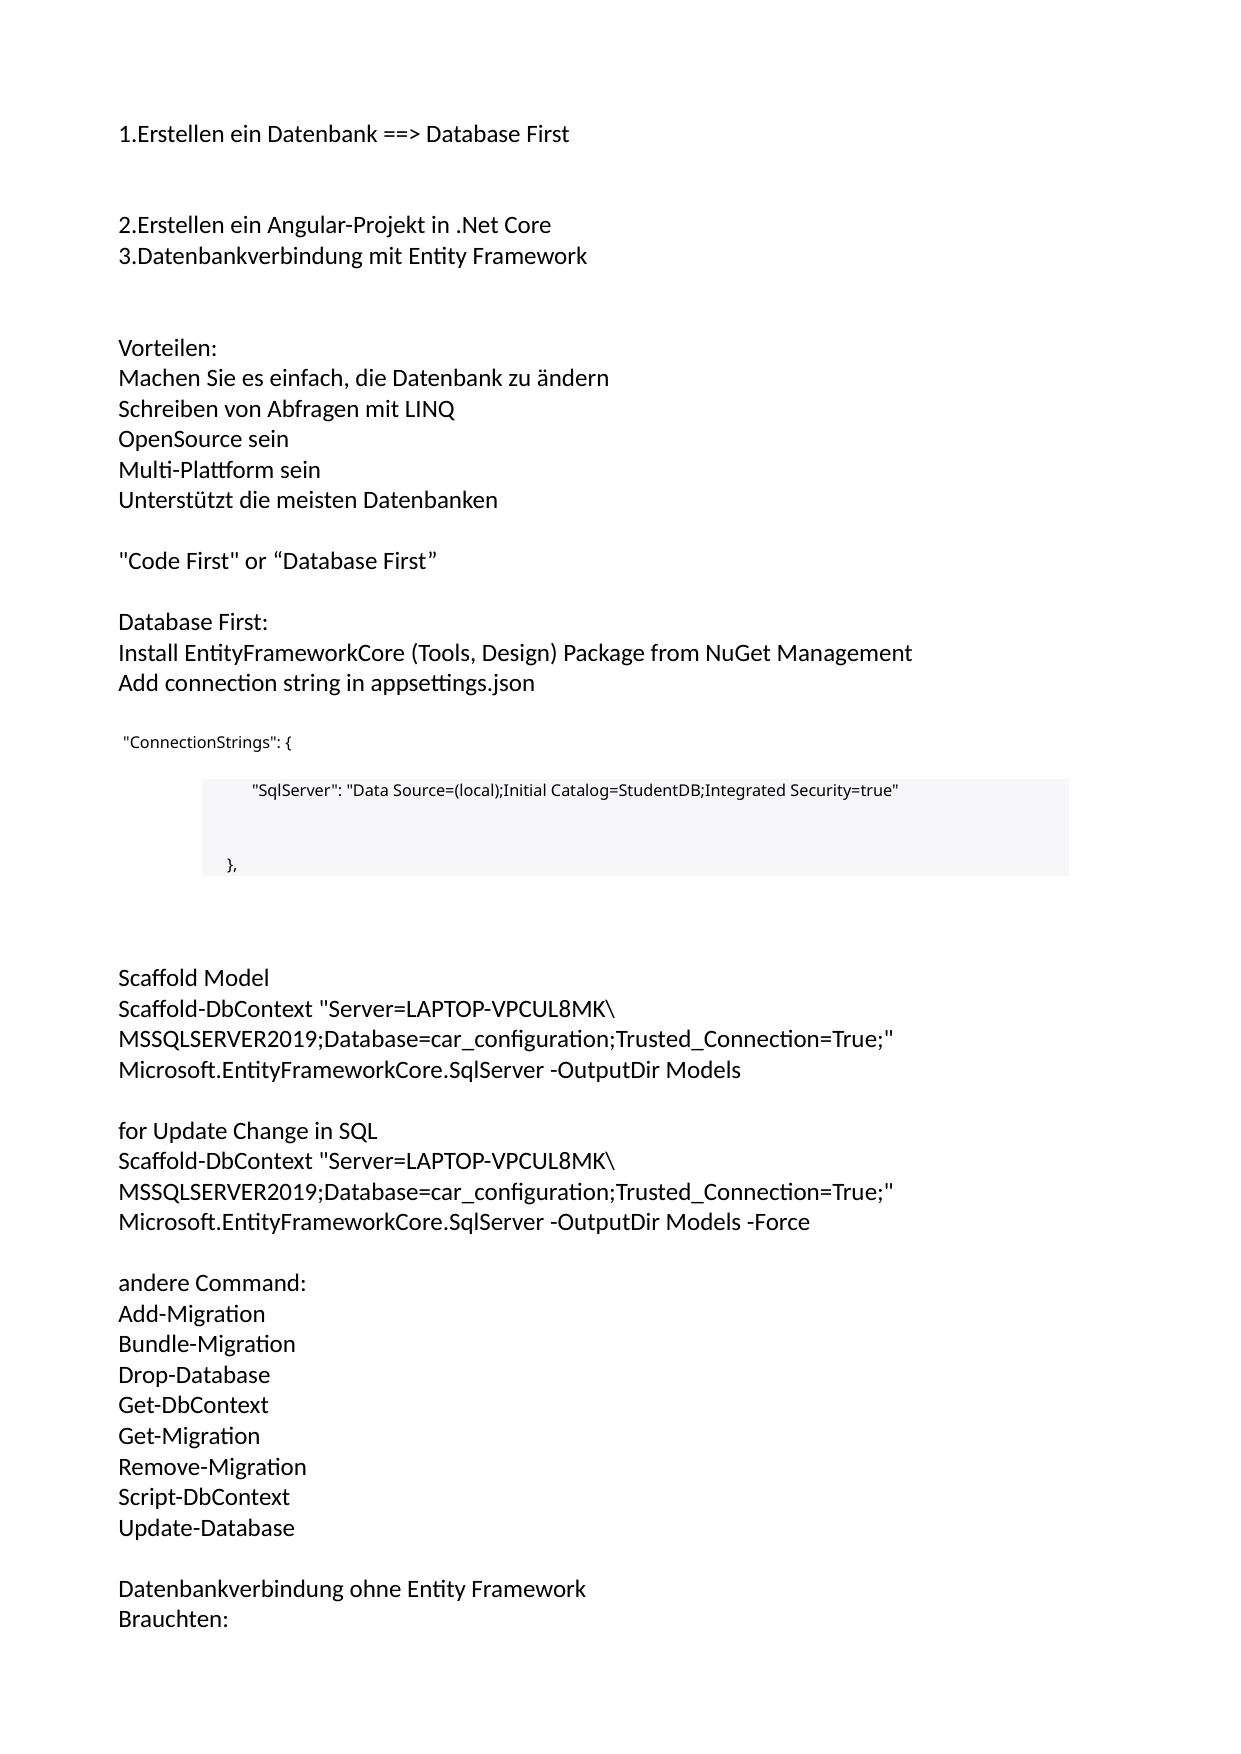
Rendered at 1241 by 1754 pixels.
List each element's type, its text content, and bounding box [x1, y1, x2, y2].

text Datenbankverbindung ohne Entity Framework [118, 1573, 1122, 1603]
text for Update Change in SQL [118, 1115, 1122, 1145]
text Get-Migration [118, 1420, 1122, 1451]
text Unterstützt die meisten Datenbanken [118, 484, 1122, 515]
text Drop-Database [118, 1359, 1122, 1389]
text "Code First" or “Database First” [118, 545, 1122, 576]
text 1.Erstellen ein Datenbank ==> Database First [118, 118, 1122, 149]
text OpenSource sein [118, 423, 1122, 454]
text "ConnectionStrings": { [118, 728, 1122, 754]
text Brauchten: [118, 1603, 1122, 1634]
text "SqlServer": "Data Source=(local);Initial Catalog=StudentDB;Integrated Security=true" [202, 779, 1069, 803]
text andere Command: [118, 1267, 1122, 1298]
text Multi-Plattform sein [118, 454, 1122, 484]
text 2.Erstellen ein Angular-Projekt in .Net Core [118, 210, 1122, 240]
text Update-Database [118, 1512, 1122, 1542]
text Machen Sie es einfach, die Datenbank zu ändern [118, 362, 1122, 393]
text Remove-Migration [118, 1451, 1122, 1481]
text Add connection string in appsettings.json [118, 667, 1122, 698]
text Install EntityFrameworkCore (Tools, Design) Package from NuGet Management [118, 637, 1122, 667]
text Scaffold-DbContext "Server=LAPTOP-VPCUL8MK\MSSQLSERVER2019;Database=car_configuration;Trusted_Connection=True;" Microsoft.EntityFrameworkCore.SqlServer -OutputDir Models [118, 993, 1122, 1084]
text Database First: [118, 606, 1122, 637]
text Vorteilen: [118, 332, 1122, 362]
text Get-DbContext [118, 1389, 1122, 1420]
text Bundle-Migration [118, 1328, 1122, 1359]
text Add-Migration [118, 1298, 1122, 1328]
text }, [202, 853, 1069, 876]
text 3.Datenbankverbindung mit Entity Framework [118, 240, 1122, 271]
text Script-DbContext [118, 1481, 1122, 1512]
text Scaffold Model [118, 962, 1122, 993]
text Scaffold-DbContext "Server=LAPTOP-VPCUL8MK\MSSQLSERVER2019;Database=car_configuration;Trusted_Connection=True;" Microsoft.EntityFrameworkCore.SqlServer -OutputDir Models -Force [118, 1145, 1122, 1237]
text Schreiben von Abfragen mit LINQ [118, 393, 1122, 423]
